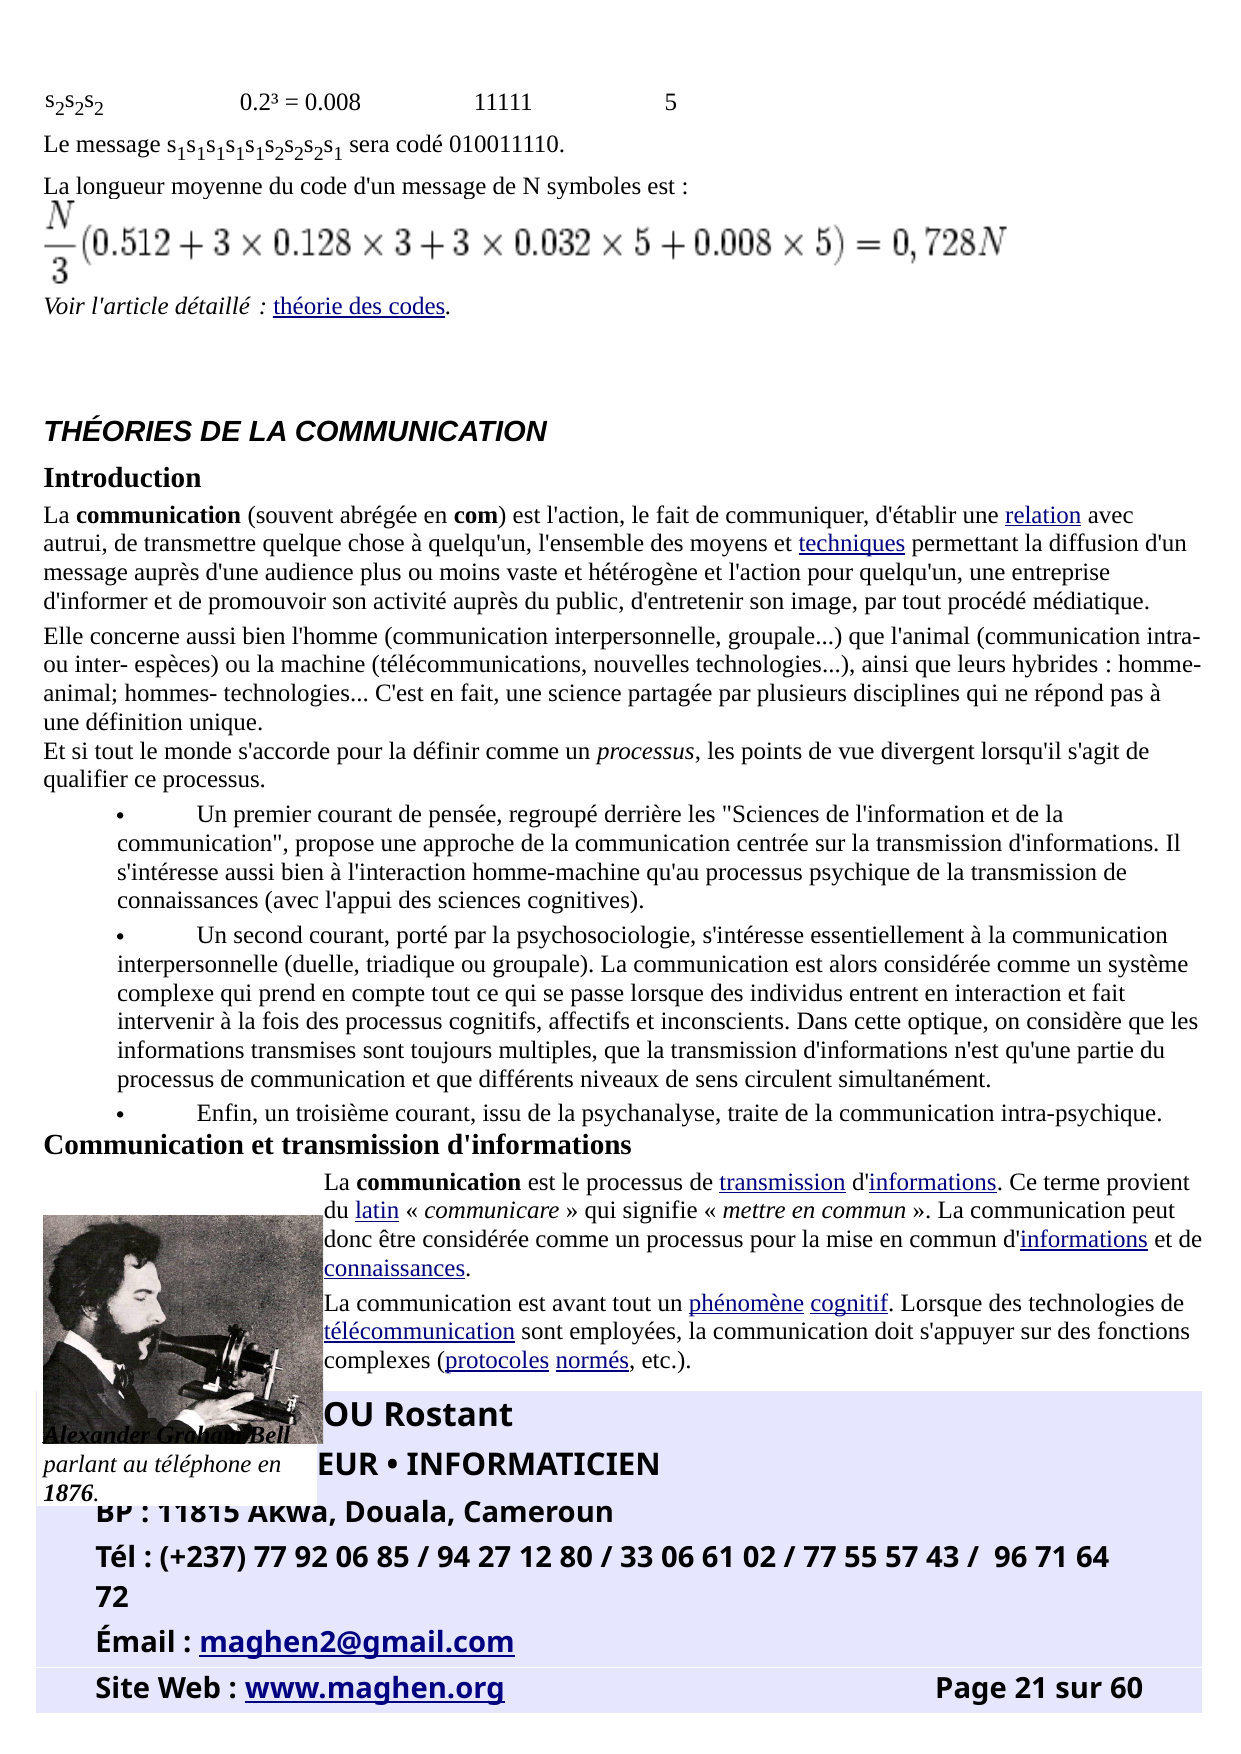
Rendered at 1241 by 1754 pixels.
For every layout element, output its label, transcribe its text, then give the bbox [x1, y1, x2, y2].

list Enfin, un troisième courant, issu de la psychanalyse, traite de la communication intra-psychique. [117, 1098, 1203, 1127]
table_cell 0.2³ = 0.008 [231, 75, 465, 123]
subtitle Introduction [43, 460, 1203, 494]
table_cell 5 [655, 75, 853, 123]
text Elle concerne aussi bien l'homme (communication interpersonnelle, groupale...) que l'animal (communication intra- ou inter- espèces) ou la machine (télécommunications, nouvelles technologies...), ainsi que leurs hybrides : homme-animal; hommes- technologies... C'est en fait, une science partagée par plusieurs disciplines qui ne répond pas à une définition unique. Et si tout le monde s'accorde pour la définir comme un processus, les points de vue divergent lorsqu'il s'agit de qualifier ce processus. [43, 621, 1203, 793]
text Alexander Graham Bell parlant au téléphone en 1876. [43, 1192, 317, 1215]
text La communication est avant tout un phénomène cognitif. Lorsque des technologies de télécommunication sont employées, la communication doit s'appuyer sur des fonctions complexes (protocoles normés, etc.). [324, 1288, 1203, 1374]
text Voir l'article détaillé : théorie des codes. [43, 291, 1203, 320]
subtitle THÉORIES DE LA COMMUNICATION [43, 414, 1203, 448]
text Le message s1s1s1s1s1s2s2s2s1 sera codé 010011110. [43, 129, 1203, 165]
text La communication est le processus de transmission d'informations. Ce terme provient du latin « communicare » qui signifie « mettre en commun ». La communication peut donc être considérée comme un processus pour la mise en commun d'informations et de connaissances. [37, 1167, 1203, 1506]
list Un second courant, porté par la psychosociologie, s'intéresse essentiellement à la communication interpersonnelle (duelle, triadique ou groupale). La communication est alors considérée comme un système complexe qui prend en compte tout ce qui se passe lorsque des individus entrent en interaction et fait intervenir à la fois des processus cognitifs, affectifs et inconscients. Dans cette optique, on considère que les informations transmises sont toujours multiples, que la transmission d'informations n'est qu'une partie du processus de communication et que différents niveaux de sens circulent simultanément. [117, 920, 1203, 1093]
text Alexander Graham Bell parlant au téléphone en 1876. [43, 1444, 317, 1506]
text La communication (souvent abrégée en com) est l'action, le fait de communiquer, d'établir une relation avec autrui, de transmettre quelque chose à quelqu'un, l'ensemble des moyens et techniques permettant la diffusion d'un message auprès d'une audience plus ou moins vaste et hétérogène et l'action pour quelqu'un, une entreprise d'informer et de promouvoir son activité auprès du public, d'entretenir son image, par tout procédé médiatique. [43, 500, 1203, 615]
list Un premier courant de pensée, regroupé derrière les "Sciences de l'information et de la communication", propose une approche de la communication centrée sur la transmission d'informations. Il s'intéresse aussi bien à l'interaction homme-machine qu'au processus psychique de la transmission de connaissances (avec l'appui des sciences cognitives). [117, 799, 1203, 914]
table_cell s2s2s2 [36, 75, 231, 123]
subtitle Communication et transmission d'informations [43, 1127, 1203, 1161]
text La longueur moyenne du code d'un message de N symboles est : [43, 171, 1203, 285]
table_cell 11111 [465, 75, 655, 123]
